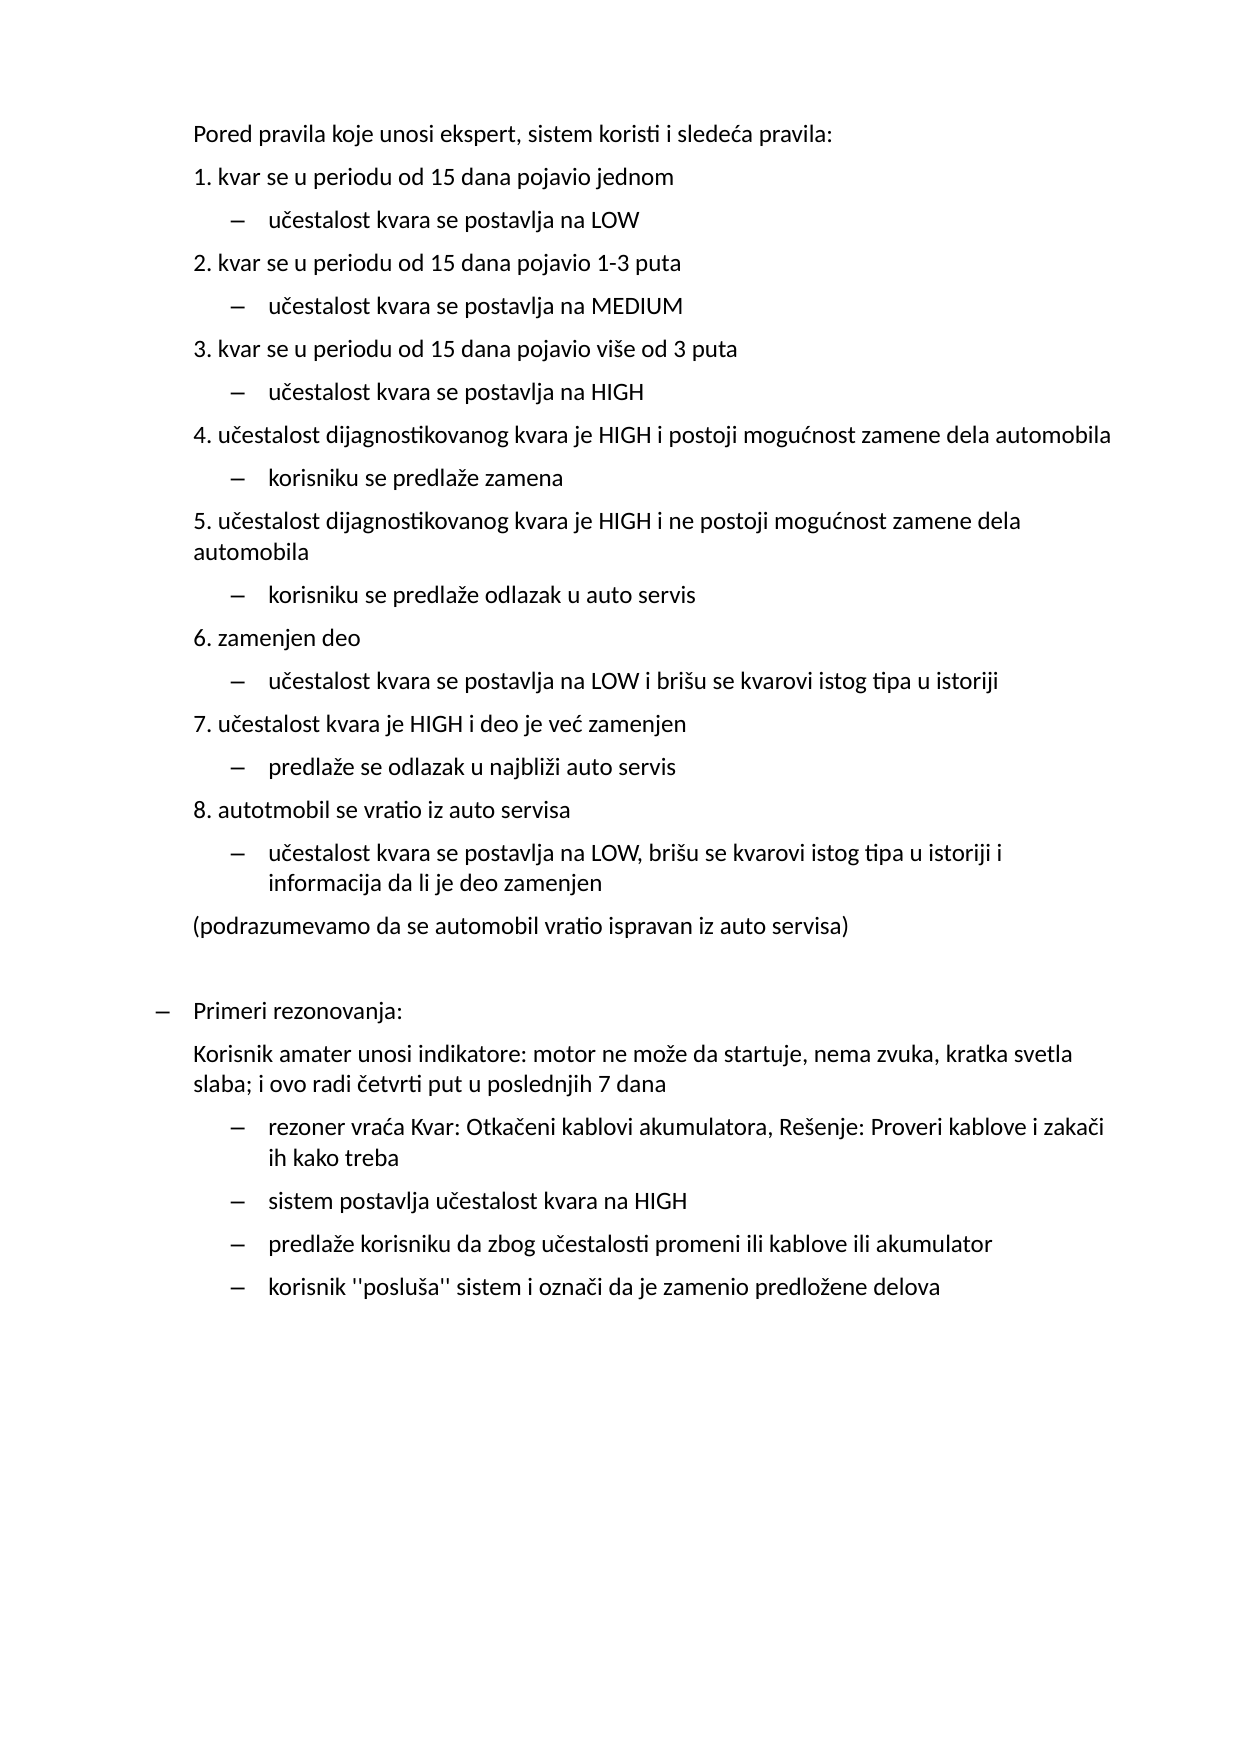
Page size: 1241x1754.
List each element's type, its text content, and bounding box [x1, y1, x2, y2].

text (podrazumevamo da se automobil vratio ispravan iz auto servisa) [118, 911, 1122, 941]
list 6. zamenjen deo [156, 622, 1122, 652]
list korisnik ''posluša'' sistem i označi da je zamenio predložene delova [231, 1271, 1122, 1301]
list učestalost kvara se postavlja na LOW [231, 204, 1122, 235]
list učestalost kvara se postavlja na HIGH [231, 376, 1122, 407]
list korisniku se predlaže zamena [231, 462, 1122, 493]
list 1. kvar se u periodu od 15 dana pojavio jednom [156, 161, 1122, 192]
list Primeri rezonovanja: [156, 995, 1122, 1025]
list 3. kvar se u periodu od 15 dana pojavio više od 3 puta [156, 333, 1122, 364]
list predlaže korisniku da zbog učestalosti promeni ili kablove ili akumulator [231, 1228, 1122, 1258]
list 7. učestalost kvara je HIGH i deo je već zamenjen [156, 708, 1122, 738]
list Pored pravila koje unosi ekspert, sistem koristi i sledeća pravila: [156, 118, 1122, 149]
list 5. učestalost dijagnostikovanog kvara je HIGH i ne postoji mogućnost zamene dela automobila [156, 505, 1122, 566]
list Korisnik amater unosi indikatore: motor ne može da startuje, nema zvuka, kratka svetla slaba; i ovo radi četvrti put u poslednjih 7 dana [156, 1038, 1122, 1099]
list 8. autotmobil se vratio iz auto servisa [156, 794, 1122, 824]
list učestalost kvara se postavlja na LOW i brišu se kvarovi istog tipa u istoriji [231, 665, 1122, 695]
list 2. kvar se u periodu od 15 dana pojavio 1-3 puta [156, 247, 1122, 278]
list učestalost kvara se postavlja na LOW, brišu se kvarovi istog tipa u istoriji i informacija da li je deo zamenjen [231, 837, 1122, 898]
list korisniku se predlaže odlazak u auto servis [231, 579, 1122, 609]
list učestalost kvara se postavlja na MEDIUM [231, 290, 1122, 321]
list predlaže se odlazak u najbliži auto servis [231, 751, 1122, 781]
list 4. učestalost dijagnostikovanog kvara je HIGH i postoji mogućnost zamene dela automobila [156, 419, 1122, 450]
list rezoner vraća Kvar: Otkačeni kablovi akumulatora, Rešenje: Proveri kablove i zakači ih kako treba [231, 1111, 1122, 1172]
list sistem postavlja učestalost kvara na HIGH [231, 1185, 1122, 1215]
